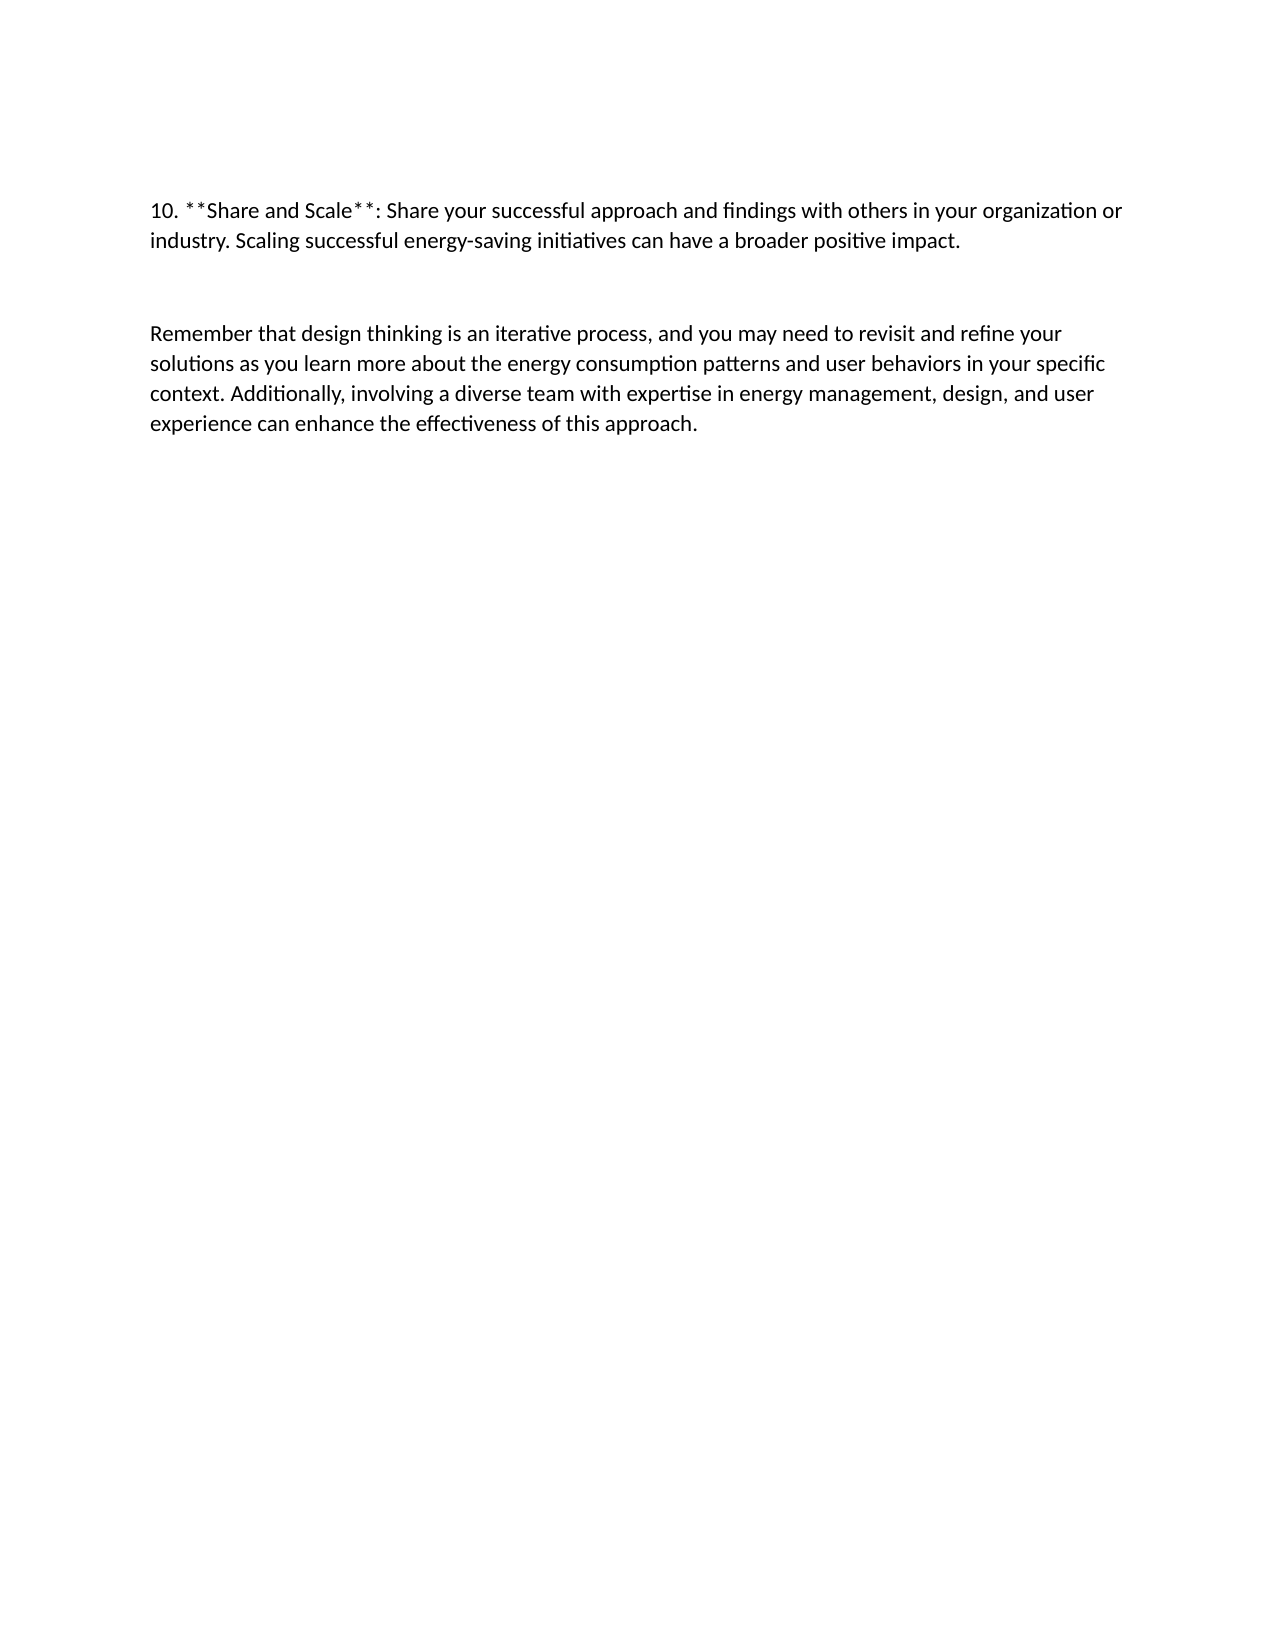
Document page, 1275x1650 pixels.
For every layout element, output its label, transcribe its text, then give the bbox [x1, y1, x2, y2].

text 10. **Share and Scale**: Share your successful approach and findings with others in your organization or industry. Scaling successful energy-saving initiatives can have a broader positive impact. [150, 197, 1125, 254]
text Remember that design thinking is an iterative process, and you may need to revisit and refine your solutions as you learn more about the energy consumption patterns and user behaviors in your specific context. Additionally, involving a diverse team with expertise in energy management, design, and user experience can enhance the effectiveness of this approach. [150, 319, 1125, 437]
